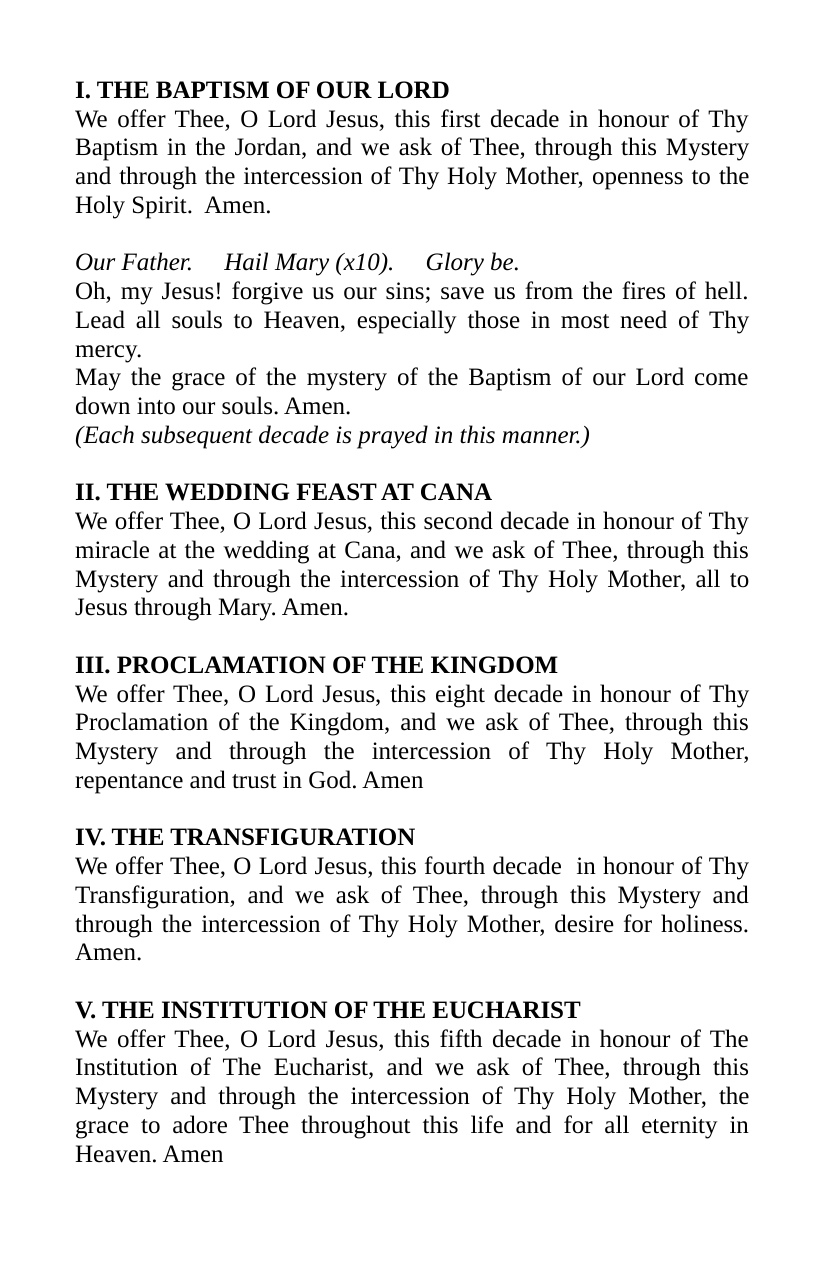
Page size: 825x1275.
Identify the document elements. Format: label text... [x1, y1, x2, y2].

text III. PROCLAMATION OF THE KINGDOM [75, 650, 750, 679]
text Oh, my Jesus! forgive us our sins; save us from the fires of hell. Lead all souls to Heaven, especially those in most need of Thy mercy. [75, 276, 750, 362]
text May the grace of the mystery of the Baptism of our Lord come down into our souls. Amen. [75, 362, 750, 420]
text Our Father. Hail Mary (x10). Glory be. [75, 247, 750, 276]
text We offer Thee, O Lord Jesus, this eight decade in honour of Thy Proclamation of the Kingdom, and we ask of Thee, through this Mystery and through the intercession of Thy Holy Mother, repentance and trust in God. Amen [75, 679, 750, 794]
text I. THE BAPTISM OF OUR LORD [75, 75, 750, 104]
text II. THE WEDDING FEAST AT CANA [75, 477, 750, 506]
text IV. THE TRANSFIGURATION [75, 822, 750, 851]
text (Each subsequent decade is prayed in this manner.) [75, 420, 750, 449]
text We offer Thee, O Lord Jesus, this fifth decade in honour of The Institution of The Eucharist, and we ask of Thee, through this Mystery and through the intercession of Thy Holy Mother, the grace to adore Thee throughout this life and for all eternity in Heaven. Amen [75, 1024, 750, 1167]
text We offer Thee, O Lord Jesus, this first decade in honour of Thy Baptism in the Jordan, and we ask of Thee, through this Mystery and through the intercession of Thy Holy Mother, openness to the Holy Spirit. Amen. [75, 104, 750, 219]
text We offer Thee, O Lord Jesus, this fourth decade in honour of Thy Transfiguration, and we ask of Thee, through this Mystery and through the intercession of Thy Holy Mother, desire for holiness. Amen. [75, 851, 750, 966]
text V. THE INSTITUTION OF THE EUCHARIST [75, 995, 750, 1024]
text We offer Thee, O Lord Jesus, this second decade in honour of Thy miracle at the wedding at Cana, and we ask of Thee, through this Mystery and through the intercession of Thy Holy Mother, all to Jesus through Mary. Amen. [75, 506, 750, 621]
